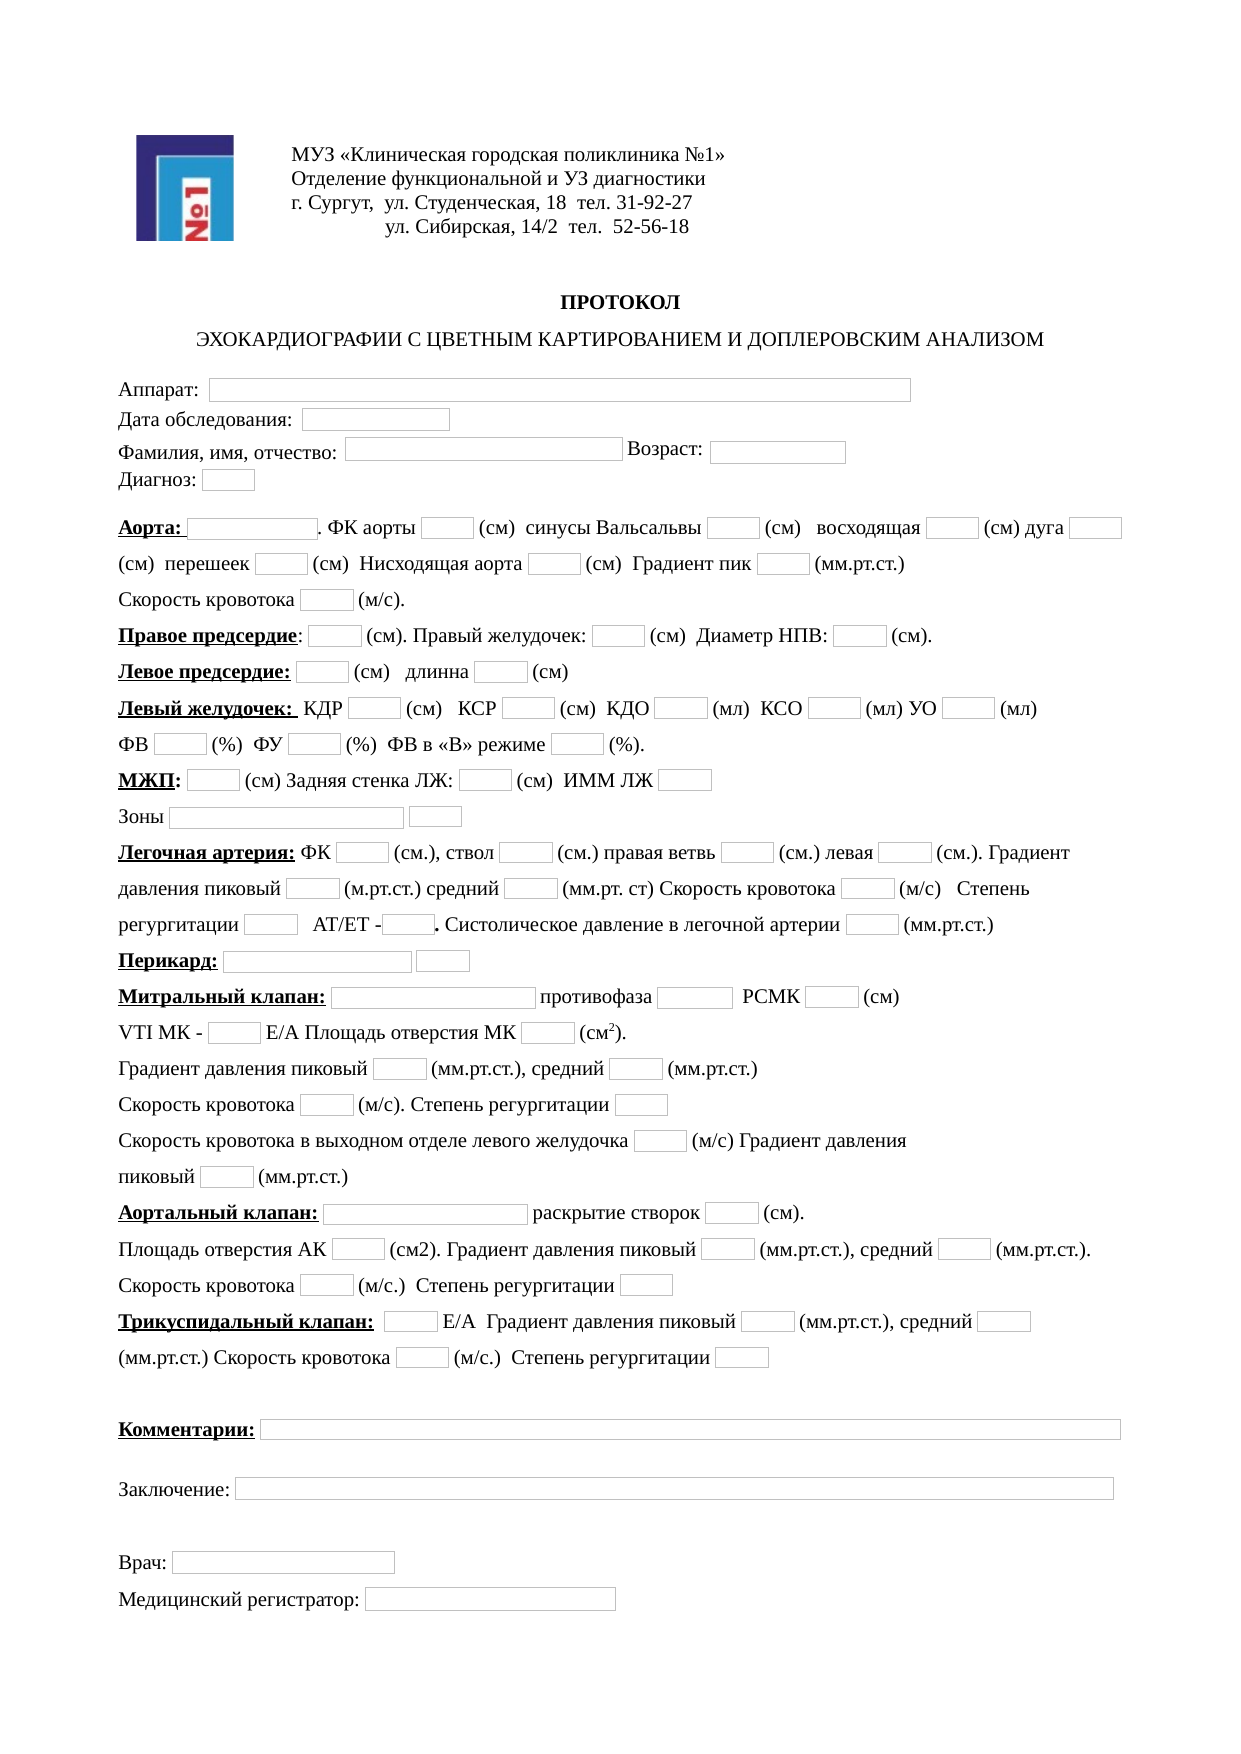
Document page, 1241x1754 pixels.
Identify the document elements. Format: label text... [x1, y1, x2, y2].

text Градиент давления пиковый (мм.рт.ст.), средний (мм.рт.ст.) [118, 1056, 1122, 1080]
text Правое предсердие: (см). Правый желудочек: (см) Диаметр НПВ: (см). [118, 623, 1122, 647]
text Площадь отверстия АК (см2). Градиент давления пиковый (мм.рт.ст.), средний (мм.рт.ст.). Скорость кровотока (м/с.) Степень регургитации [118, 1236, 1122, 1297]
text Скорость кровотока (м/с). [118, 587, 1122, 611]
text Диагноз: [118, 467, 1122, 491]
text ФВ (%) ФУ (%) ФВ в «В» режиме (%). [118, 731, 1122, 756]
table_header МУЗ «Клиническая городская поликлиника №1» Отделение функциональной и УЗ диагностики г. Сургут, ул. Студенческая, 18 тел. 31-92-27 ул. Сибирская, 14/2 тел. 52-56-18 [291, 118, 1122, 265]
text ЭХОКАРДИОГРАФИИ С ЦВЕТНЫМ КАРТИРОВАНИЕМ И ДОПЛЕРОВСКИМ АНАЛИЗОМ [118, 326, 1122, 351]
text Заключение: [118, 1477, 1122, 1501]
text Трикуспидальный клапан: Е/А Градиент давления пиковый (мм.рт.ст.), средний (мм.рт.ст.) Скорость кровотока (м/с.) Степень регургитации [118, 1308, 1122, 1369]
text Аорта: . ФК аорты (см) синусы Вальсальвы (см) восходящая (см) дуга (см) перешеек (см) Нисходящая аорта (см) Градиент пик (мм.рт.ст.) [118, 515, 1122, 575]
table_header [118, 118, 291, 265]
text Скорость кровотока в выходном отделе левого желудочка (м/с) Градиент давления [118, 1128, 1122, 1152]
text Левое предсердие: (см) длинна (см) [118, 659, 1122, 683]
text Легочная артерия: ФК (см.), ствол (см.) правая ветвь (см.) левая (см.). Градиент давления пиковый (м.рт.ст.) средний (мм.рт. ст) Скорость кровотока (м/с) Степень регургитации АТ/ЕТ -. Систолическое давление в легочной артерии (мм.рт.ст.) [118, 840, 1122, 936]
text Митральный клапан: противофаза РСМК (см) [118, 984, 1122, 1008]
text Левый желудочек: КДР (см) КСР (см) КДО (мл) КСО (мл) УО (мл) [118, 695, 1122, 719]
text VTI МК - Е/А Площадь отверстия МК (см2). [118, 1020, 1122, 1044]
text [616, 1587, 1122, 1611]
text Комментарии: [118, 1417, 1122, 1441]
text Скорость кровотока (м/с). Степень регургитации [118, 1092, 1122, 1116]
text пиковый (мм.рт.ст.) [118, 1164, 1122, 1188]
text Врач: [118, 1550, 1122, 1574]
text Медицинский регистратор: [118, 1587, 365, 1611]
text Перикард: [118, 948, 1122, 972]
text МЖП: (см) Задняя стенка ЛЖ: (см) ИММ ЛЖ [118, 767, 1122, 792]
text Зоны [118, 803, 1122, 828]
text Аортальный клапан: раскрытие створок (см). [118, 1200, 1122, 1224]
subtitle ПРОТОКОЛ [118, 290, 1122, 314]
